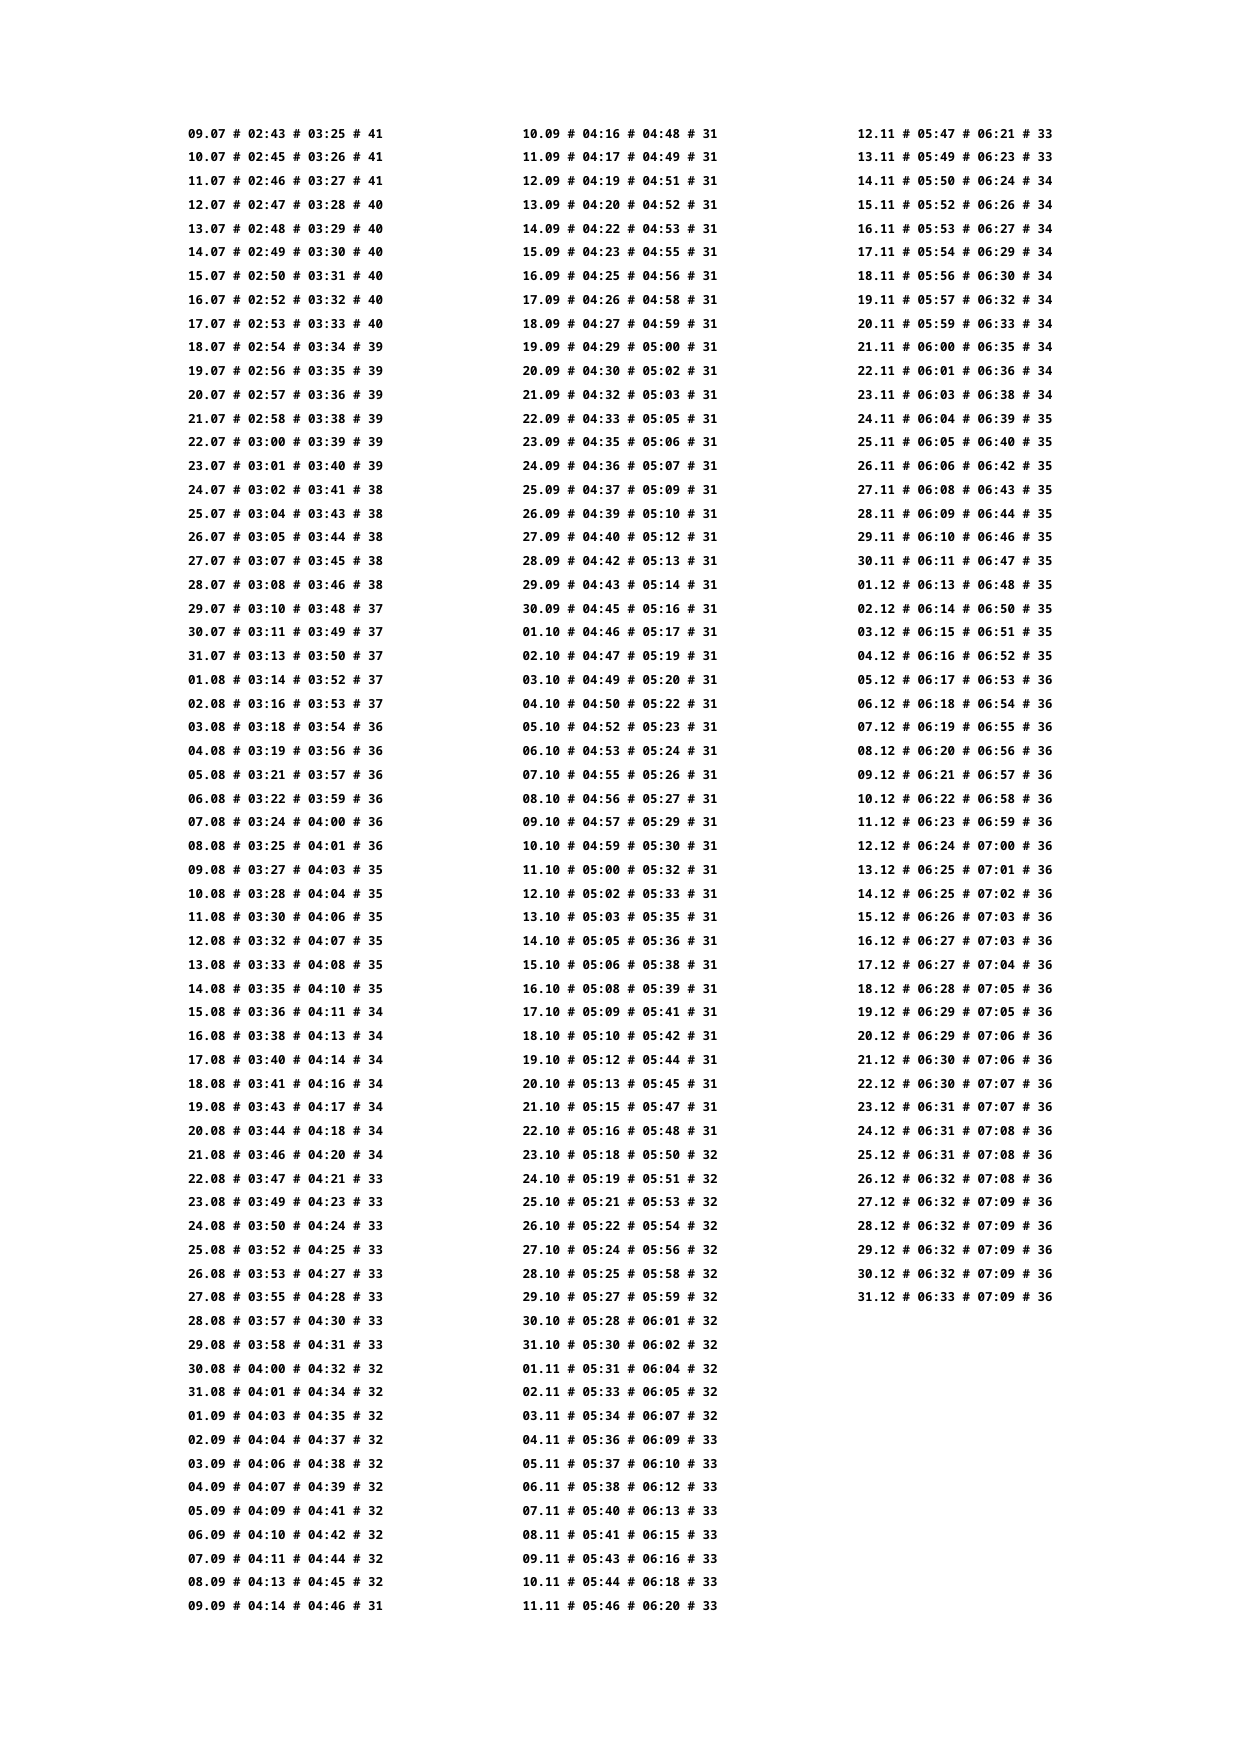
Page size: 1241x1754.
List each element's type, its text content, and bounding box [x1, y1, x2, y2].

text 07.09 # 04:11 # 04:44 # 32 [118, 1543, 453, 1567]
text 08.08 # 03:25 # 04:01 # 36 [118, 831, 453, 854]
text 05.08 # 03:21 # 03:57 # 36 [118, 759, 453, 783]
text 22.10 # 05:16 # 05:48 # 31 [453, 1116, 787, 1139]
text 06.12 # 06:18 # 06:54 # 36 [787, 688, 1122, 712]
text 21.11 # 06:00 # 06:35 # 34 [787, 332, 1122, 356]
text 30.09 # 04:45 # 05:16 # 31 [453, 593, 787, 617]
text 24.12 # 06:31 # 07:08 # 36 [787, 1116, 1122, 1139]
text 11.08 # 03:30 # 04:06 # 35 [118, 902, 453, 926]
text 18.09 # 04:27 # 04:59 # 31 [453, 308, 787, 332]
text 28.12 # 06:32 # 07:09 # 36 [787, 1211, 1122, 1234]
text 27.08 # 03:55 # 04:28 # 33 [118, 1282, 453, 1306]
text 05.09 # 04:09 # 04:41 # 32 [118, 1496, 453, 1519]
text 16.11 # 05:53 # 06:27 # 34 [787, 213, 1122, 237]
text 03.12 # 06:15 # 06:51 # 35 [787, 617, 1122, 641]
text 31.07 # 03:13 # 03:50 # 37 [118, 641, 453, 664]
text 04.09 # 04:07 # 04:39 # 32 [118, 1472, 453, 1496]
text 08.09 # 04:13 # 04:45 # 32 [118, 1567, 453, 1591]
text 16.09 # 04:25 # 04:56 # 31 [453, 261, 787, 284]
text 14.12 # 06:25 # 07:02 # 36 [787, 878, 1122, 902]
text 19.12 # 06:29 # 07:05 # 36 [787, 997, 1122, 1021]
text 21.10 # 05:15 # 05:47 # 31 [453, 1092, 787, 1116]
text 26.09 # 04:39 # 05:10 # 31 [453, 498, 787, 522]
text 15.11 # 05:52 # 06:26 # 34 [787, 189, 1122, 213]
text 20.07 # 02:57 # 03:36 # 39 [118, 379, 453, 403]
text 16.10 # 05:08 # 05:39 # 31 [453, 973, 787, 997]
text 01.12 # 06:13 # 06:48 # 35 [787, 569, 1122, 593]
text 18.07 # 02:54 # 03:34 # 39 [118, 332, 453, 356]
text 11.11 # 05:46 # 06:20 # 33 [453, 1591, 787, 1614]
text 18.08 # 03:41 # 04:16 # 34 [118, 1068, 453, 1092]
text 29.12 # 06:32 # 07:09 # 36 [787, 1234, 1122, 1258]
text 13.07 # 02:48 # 03:29 # 40 [118, 213, 453, 237]
text 16.07 # 02:52 # 03:32 # 40 [118, 284, 453, 308]
text 06.10 # 04:53 # 05:24 # 31 [453, 736, 787, 759]
text 31.08 # 04:01 # 04:34 # 32 [118, 1377, 453, 1401]
text 10.07 # 02:45 # 03:26 # 41 [118, 142, 453, 166]
text 07.10 # 04:55 # 05:26 # 31 [453, 759, 787, 783]
text 05.11 # 05:37 # 06:10 # 33 [453, 1448, 787, 1472]
text 10.12 # 06:22 # 06:58 # 36 [787, 783, 1122, 807]
text 03.10 # 04:49 # 05:20 # 31 [453, 664, 787, 688]
text 23.07 # 03:01 # 03:40 # 39 [118, 451, 453, 474]
text 09.07 # 02:43 # 03:25 # 41 [118, 118, 453, 142]
text 21.12 # 06:30 # 07:06 # 36 [787, 1044, 1122, 1068]
text 25.12 # 06:31 # 07:08 # 36 [787, 1139, 1122, 1163]
text 31.12 # 06:33 # 07:09 # 36 [787, 1282, 1122, 1306]
text 05.12 # 06:17 # 06:53 # 36 [787, 664, 1122, 688]
text 28.10 # 05:25 # 05:58 # 32 [453, 1258, 787, 1282]
text 28.09 # 04:42 # 05:13 # 31 [453, 546, 787, 569]
text 02.09 # 04:04 # 04:37 # 32 [118, 1424, 453, 1448]
text 25.08 # 03:52 # 04:25 # 33 [118, 1234, 453, 1258]
text 27.10 # 05:24 # 05:56 # 32 [453, 1234, 787, 1258]
text 03.11 # 05:34 # 06:07 # 32 [453, 1401, 787, 1424]
text 15.09 # 04:23 # 04:55 # 31 [453, 237, 787, 261]
text 13.08 # 03:33 # 04:08 # 35 [118, 949, 453, 973]
text 28.07 # 03:08 # 03:46 # 38 [118, 569, 453, 593]
text 23.09 # 04:35 # 05:06 # 31 [453, 427, 787, 451]
text 29.08 # 03:58 # 04:31 # 33 [118, 1329, 453, 1353]
text 11.12 # 06:23 # 06:59 # 36 [787, 807, 1122, 831]
text 14.08 # 03:35 # 04:10 # 35 [118, 973, 453, 997]
text 06.09 # 04:10 # 04:42 # 32 [118, 1519, 453, 1543]
text 16.08 # 03:38 # 04:13 # 34 [118, 1021, 453, 1044]
text 29.09 # 04:43 # 05:14 # 31 [453, 569, 787, 593]
text 27.12 # 06:32 # 07:09 # 36 [787, 1187, 1122, 1211]
text 09.11 # 05:43 # 06:16 # 33 [453, 1543, 787, 1567]
text 24.08 # 03:50 # 04:24 # 33 [118, 1211, 453, 1234]
text 23.08 # 03:49 # 04:23 # 33 [118, 1187, 453, 1211]
text 26.08 # 03:53 # 04:27 # 33 [118, 1258, 453, 1282]
text 18.12 # 06:28 # 07:05 # 36 [787, 973, 1122, 997]
text 23.10 # 05:18 # 05:50 # 32 [453, 1139, 787, 1163]
text 20.11 # 05:59 # 06:33 # 34 [787, 308, 1122, 332]
text 07.11 # 05:40 # 06:13 # 33 [453, 1496, 787, 1519]
text 12.09 # 04:19 # 04:51 # 31 [453, 166, 787, 189]
text 15.07 # 02:50 # 03:31 # 40 [118, 261, 453, 284]
text 13.11 # 05:49 # 06:23 # 33 [787, 142, 1122, 166]
text 10.10 # 04:59 # 05:30 # 31 [453, 831, 787, 854]
text 21.07 # 02:58 # 03:38 # 39 [118, 403, 453, 427]
text 17.07 # 02:53 # 03:33 # 40 [118, 308, 453, 332]
text 31.10 # 05:30 # 06:02 # 32 [453, 1329, 787, 1353]
text 26.11 # 06:06 # 06:42 # 35 [787, 451, 1122, 474]
text 13.12 # 06:25 # 07:01 # 36 [787, 854, 1122, 878]
text 24.10 # 05:19 # 05:51 # 32 [453, 1163, 787, 1187]
text 24.11 # 06:04 # 06:39 # 35 [787, 403, 1122, 427]
text 01.08 # 03:14 # 03:52 # 37 [118, 664, 453, 688]
text 14.11 # 05:50 # 06:24 # 34 [787, 166, 1122, 189]
text 23.12 # 06:31 # 07:07 # 36 [787, 1092, 1122, 1116]
text 10.09 # 04:16 # 04:48 # 31 [453, 118, 787, 142]
text 13.10 # 05:03 # 05:35 # 31 [453, 902, 787, 926]
text 22.11 # 06:01 # 06:36 # 34 [787, 356, 1122, 379]
text 29.10 # 05:27 # 05:59 # 32 [453, 1282, 787, 1306]
text 17.08 # 03:40 # 04:14 # 34 [118, 1044, 453, 1068]
text 15.08 # 03:36 # 04:11 # 34 [118, 997, 453, 1021]
text 12.07 # 02:47 # 03:28 # 40 [118, 189, 453, 213]
text 25.09 # 04:37 # 05:09 # 31 [453, 474, 787, 498]
text 17.11 # 05:54 # 06:29 # 34 [787, 237, 1122, 261]
text 08.12 # 06:20 # 06:56 # 36 [787, 736, 1122, 759]
text 10.11 # 05:44 # 06:18 # 33 [453, 1567, 787, 1591]
text 27.09 # 04:40 # 05:12 # 31 [453, 522, 787, 546]
text 23.11 # 06:03 # 06:38 # 34 [787, 379, 1122, 403]
text 02.08 # 03:16 # 03:53 # 37 [118, 688, 453, 712]
text 06.11 # 05:38 # 06:12 # 33 [453, 1472, 787, 1496]
text 14.07 # 02:49 # 03:30 # 40 [118, 237, 453, 261]
text 27.07 # 03:07 # 03:45 # 38 [118, 546, 453, 569]
text 12.11 # 05:47 # 06:21 # 33 [787, 118, 1122, 142]
text 28.11 # 06:09 # 06:44 # 35 [787, 498, 1122, 522]
text 15.10 # 05:06 # 05:38 # 31 [453, 949, 787, 973]
text 25.11 # 06:05 # 06:40 # 35 [787, 427, 1122, 451]
text 01.11 # 05:31 # 06:04 # 32 [453, 1353, 787, 1377]
text 24.07 # 03:02 # 03:41 # 38 [118, 474, 453, 498]
text 07.12 # 06:19 # 06:55 # 36 [787, 712, 1122, 736]
text 30.10 # 05:28 # 06:01 # 32 [453, 1306, 787, 1329]
text 24.09 # 04:36 # 05:07 # 31 [453, 451, 787, 474]
text 15.12 # 06:26 # 07:03 # 36 [787, 902, 1122, 926]
text 10.08 # 03:28 # 04:04 # 35 [118, 878, 453, 902]
text 11.07 # 02:46 # 03:27 # 41 [118, 166, 453, 189]
text 14.09 # 04:22 # 04:53 # 31 [453, 213, 787, 237]
text 16.12 # 06:27 # 07:03 # 36 [787, 926, 1122, 949]
text 25.10 # 05:21 # 05:53 # 32 [453, 1187, 787, 1211]
text 04.08 # 03:19 # 03:56 # 36 [118, 736, 453, 759]
text 03.09 # 04:06 # 04:38 # 32 [118, 1448, 453, 1472]
text 02.12 # 06:14 # 06:50 # 35 [787, 593, 1122, 617]
text 22.07 # 03:00 # 03:39 # 39 [118, 427, 453, 451]
text 30.12 # 06:32 # 07:09 # 36 [787, 1258, 1122, 1282]
text 22.12 # 06:30 # 07:07 # 36 [787, 1068, 1122, 1092]
text 01.09 # 04:03 # 04:35 # 32 [118, 1401, 453, 1424]
text 12.10 # 05:02 # 05:33 # 31 [453, 878, 787, 902]
text 09.09 # 04:14 # 04:46 # 31 [118, 1591, 453, 1614]
text 20.08 # 03:44 # 04:18 # 34 [118, 1116, 453, 1139]
text 01.10 # 04:46 # 05:17 # 31 [453, 617, 787, 641]
text 28.08 # 03:57 # 04:30 # 33 [118, 1306, 453, 1329]
text 02.10 # 04:47 # 05:19 # 31 [453, 641, 787, 664]
text 17.09 # 04:26 # 04:58 # 31 [453, 284, 787, 308]
text 17.10 # 05:09 # 05:41 # 31 [453, 997, 787, 1021]
text 13.09 # 04:20 # 04:52 # 31 [453, 189, 787, 213]
text 26.10 # 05:22 # 05:54 # 32 [453, 1211, 787, 1234]
text 21.08 # 03:46 # 04:20 # 34 [118, 1139, 453, 1163]
text 18.11 # 05:56 # 06:30 # 34 [787, 261, 1122, 284]
text 06.08 # 03:22 # 03:59 # 36 [118, 783, 453, 807]
text 30.08 # 04:00 # 04:32 # 32 [118, 1353, 453, 1377]
text 25.07 # 03:04 # 03:43 # 38 [118, 498, 453, 522]
text 04.10 # 04:50 # 05:22 # 31 [453, 688, 787, 712]
text 26.07 # 03:05 # 03:44 # 38 [118, 522, 453, 546]
text 02.11 # 05:33 # 06:05 # 32 [453, 1377, 787, 1401]
text 27.11 # 06:08 # 06:43 # 35 [787, 474, 1122, 498]
text 05.10 # 04:52 # 05:23 # 31 [453, 712, 787, 736]
text 09.10 # 04:57 # 05:29 # 31 [453, 807, 787, 831]
text 03.08 # 03:18 # 03:54 # 36 [118, 712, 453, 736]
text 20.09 # 04:30 # 05:02 # 31 [453, 356, 787, 379]
text 22.08 # 03:47 # 04:21 # 33 [118, 1163, 453, 1187]
text 20.12 # 06:29 # 07:06 # 36 [787, 1021, 1122, 1044]
text 09.08 # 03:27 # 04:03 # 35 [118, 854, 453, 878]
text 08.11 # 05:41 # 06:15 # 33 [453, 1519, 787, 1543]
text 29.11 # 06:10 # 06:46 # 35 [787, 522, 1122, 546]
text 19.07 # 02:56 # 03:35 # 39 [118, 356, 453, 379]
text 17.12 # 06:27 # 07:04 # 36 [787, 949, 1122, 973]
text 04.11 # 05:36 # 06:09 # 33 [453, 1424, 787, 1448]
text 18.10 # 05:10 # 05:42 # 31 [453, 1021, 787, 1044]
text 20.10 # 05:13 # 05:45 # 31 [453, 1068, 787, 1092]
text 22.09 # 04:33 # 05:05 # 31 [453, 403, 787, 427]
text 12.08 # 03:32 # 04:07 # 35 [118, 926, 453, 949]
text 11.10 # 05:00 # 05:32 # 31 [453, 854, 787, 878]
text 04.12 # 06:16 # 06:52 # 35 [787, 641, 1122, 664]
text 19.09 # 04:29 # 05:00 # 31 [453, 332, 787, 356]
text 09.12 # 06:21 # 06:57 # 36 [787, 759, 1122, 783]
text 30.07 # 03:11 # 03:49 # 37 [118, 617, 453, 641]
text 07.08 # 03:24 # 04:00 # 36 [118, 807, 453, 831]
text 12.12 # 06:24 # 07:00 # 36 [787, 831, 1122, 854]
text 30.11 # 06:11 # 06:47 # 35 [787, 546, 1122, 569]
text 11.09 # 04:17 # 04:49 # 31 [453, 142, 787, 166]
text 19.11 # 05:57 # 06:32 # 34 [787, 284, 1122, 308]
text 19.10 # 05:12 # 05:44 # 31 [453, 1044, 787, 1068]
text 29.07 # 03:10 # 03:48 # 37 [118, 593, 453, 617]
text 08.10 # 04:56 # 05:27 # 31 [453, 783, 787, 807]
text 21.09 # 04:32 # 05:03 # 31 [453, 379, 787, 403]
text 14.10 # 05:05 # 05:36 # 31 [453, 926, 787, 949]
text 26.12 # 06:32 # 07:08 # 36 [787, 1163, 1122, 1187]
text 19.08 # 03:43 # 04:17 # 34 [118, 1092, 453, 1116]
